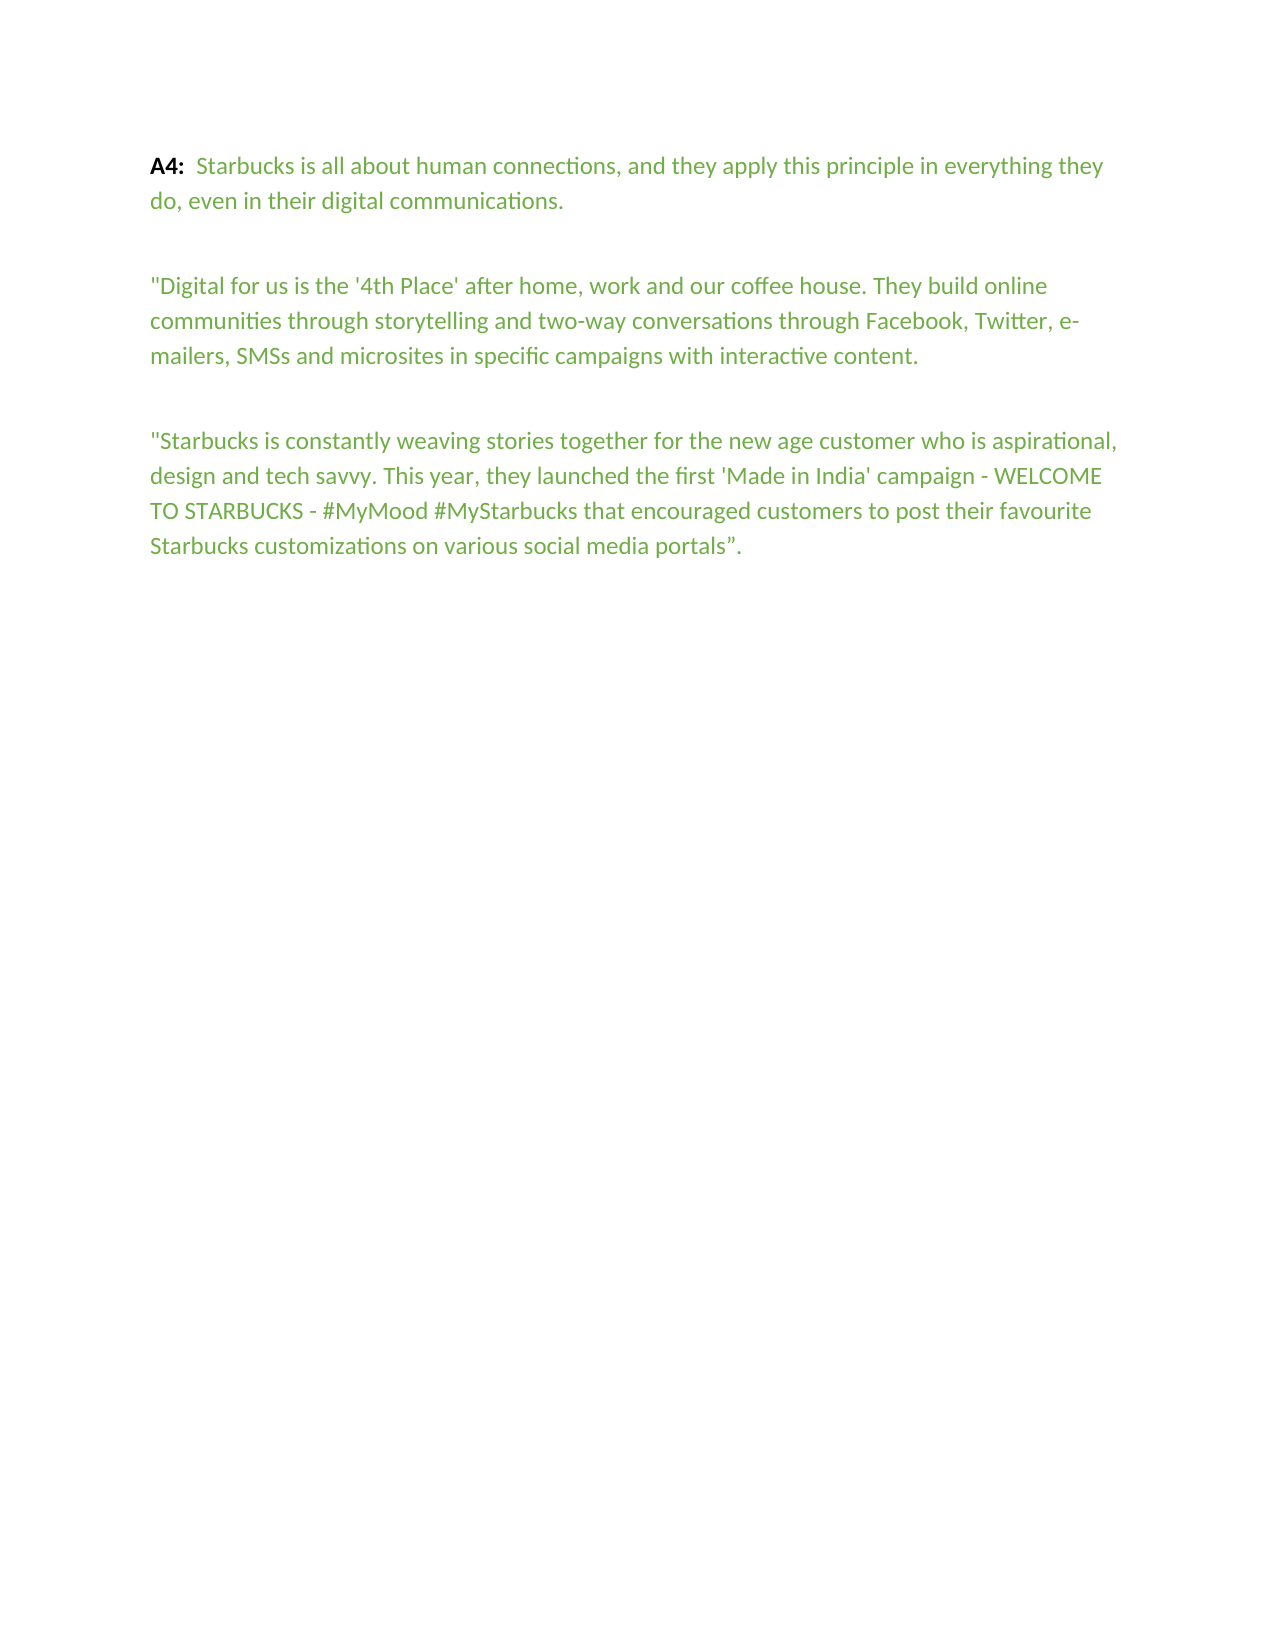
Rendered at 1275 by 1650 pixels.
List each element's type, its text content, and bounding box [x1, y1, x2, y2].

text "Starbucks is constantly weaving stories together for the new age customer who is aspirational, design and tech savvy. This year, they launched the first 'Made in India' campaign - WELCOME TO STARBUCKS - #MyMood #MyStarbucks that encouraged customers to post their favourite Starbucks customizations on various social media portals”. [150, 425, 1125, 561]
text "Digital for us is the '4th Place' after home, work and our coffee house. They build online communities through storytelling and two-way conversations through Facebook, Twitter, e-mailers, SMSs and microsites in specific campaigns with interactive content. [150, 270, 1125, 371]
text A4: Starbucks is all about human connections, and they apply this principle in everything they do, even in their digital communications. [150, 150, 1125, 216]
